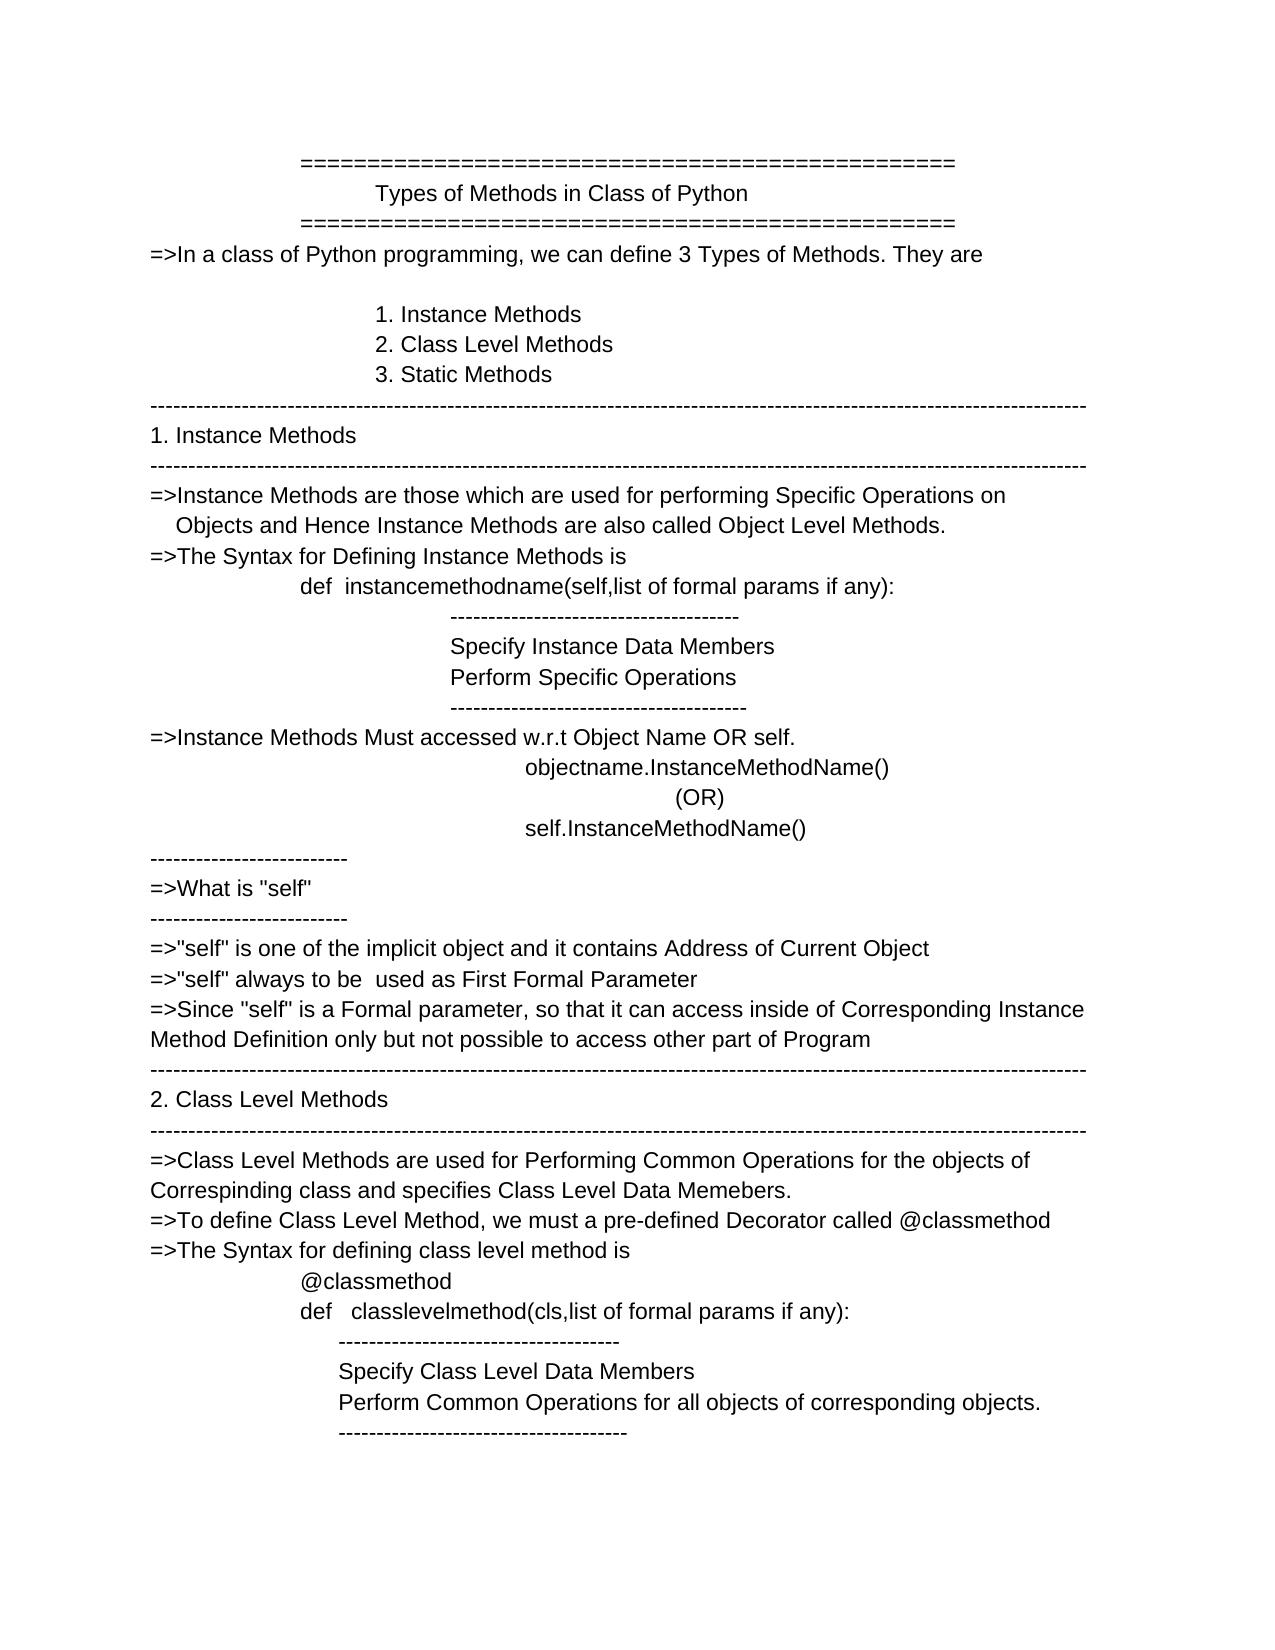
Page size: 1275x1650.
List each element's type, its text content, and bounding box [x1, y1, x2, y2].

text 1. Instance Methods [150, 422, 1125, 448]
text objectname.InstanceMethodName() [150, 754, 1125, 781]
text def classlevelmethod(cls,list of formal params if any): [150, 1298, 1125, 1324]
text =>Instance Methods are those which are used for performing Specific Operations on [150, 482, 1125, 509]
text --------------------------------------- [150, 694, 1125, 720]
text -------------------------------------- [150, 1419, 1125, 1445]
text 2. Class Level Methods [150, 1086, 1125, 1113]
text ------------------------------------- [150, 1328, 1125, 1354]
text --------------------------------------------------------------------------------------------------------------------------- [150, 452, 1125, 478]
text =>What is "self" [150, 875, 1125, 901]
text -------------------------------------- [150, 603, 1125, 629]
text =>Since "self" is a Formal parameter, so that it can access inside of Corresponding Instance Method Definition only but not possible to access other part of Program [150, 996, 1125, 1052]
text Specify Class Level Data Members [150, 1358, 1125, 1385]
text =>The Syntax for Defining Instance Methods is [150, 543, 1125, 569]
text -------------------------- [150, 845, 1125, 871]
text 1. Instance Methods [150, 301, 1125, 327]
text @classmethod [150, 1268, 1125, 1294]
text 3. Static Methods [150, 361, 1125, 388]
text 2. Class Level Methods [150, 331, 1125, 358]
text =>Class Level Methods are used for Performing Common Operations for the objects of Correspinding class and specifies Class Level Data Memebers. [150, 1147, 1125, 1203]
text =>In a class of Python programming, we can define 3 Types of Methods. They are [150, 241, 1125, 267]
text --------------------------------------------------------------------------------------------------------------------------- [150, 1056, 1125, 1083]
text =>Instance Methods Must accessed w.r.t Object Name OR self. [150, 724, 1125, 750]
text Types of Methods in Class of Python [150, 180, 1125, 207]
text self.InstanceMethodName() [150, 814, 1125, 841]
text --------------------------------------------------------------------------------------------------------------------------- [150, 392, 1125, 418]
text =>The Syntax for defining class level method is [150, 1237, 1125, 1264]
text =>"self" is one of the implicit object and it contains Address of Current Object [150, 935, 1125, 962]
text Perform Common Operations for all objects of corresponding objects. [150, 1388, 1125, 1415]
text def instancemethodname(self,list of formal params if any): [150, 573, 1125, 599]
text ================================================= [150, 210, 1125, 237]
text =>"self" always to be used as First Formal Parameter [150, 966, 1125, 992]
text =>To define Class Level Method, we must a pre-defined Decorator called @classmethod [150, 1207, 1125, 1234]
text (OR) [150, 784, 1125, 811]
text ================================================= [150, 150, 1125, 176]
text Perform Specific Operations [150, 663, 1125, 690]
text -------------------------- [150, 905, 1125, 932]
text --------------------------------------------------------------------------------------------------------------------------- [150, 1117, 1125, 1143]
text Objects and Hence Instance Methods are also called Object Level Methods. [150, 512, 1125, 539]
text Specify Instance Data Members [150, 633, 1125, 660]
